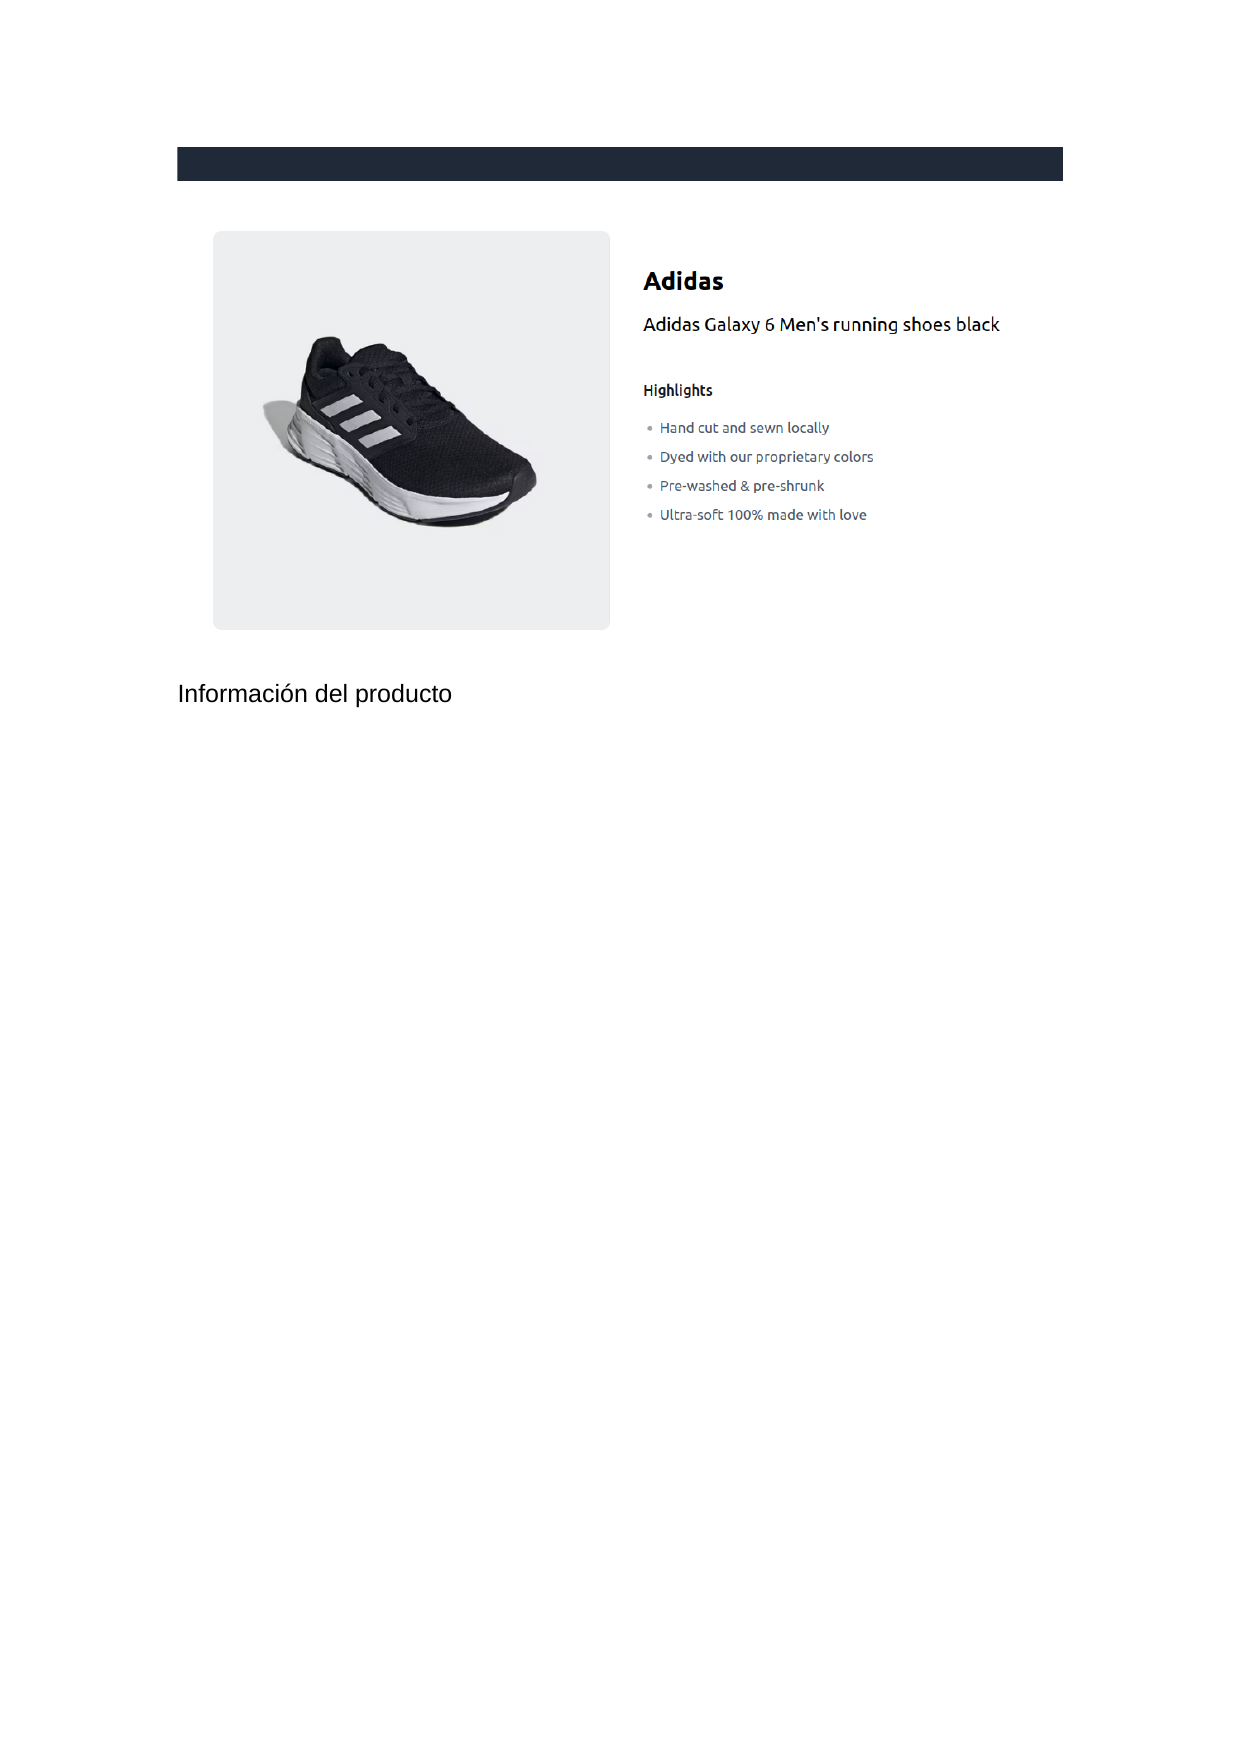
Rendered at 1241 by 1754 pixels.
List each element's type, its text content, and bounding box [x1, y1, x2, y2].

text Información del producto [177, 679, 1063, 707]
picture [177, 147, 1063, 650]
